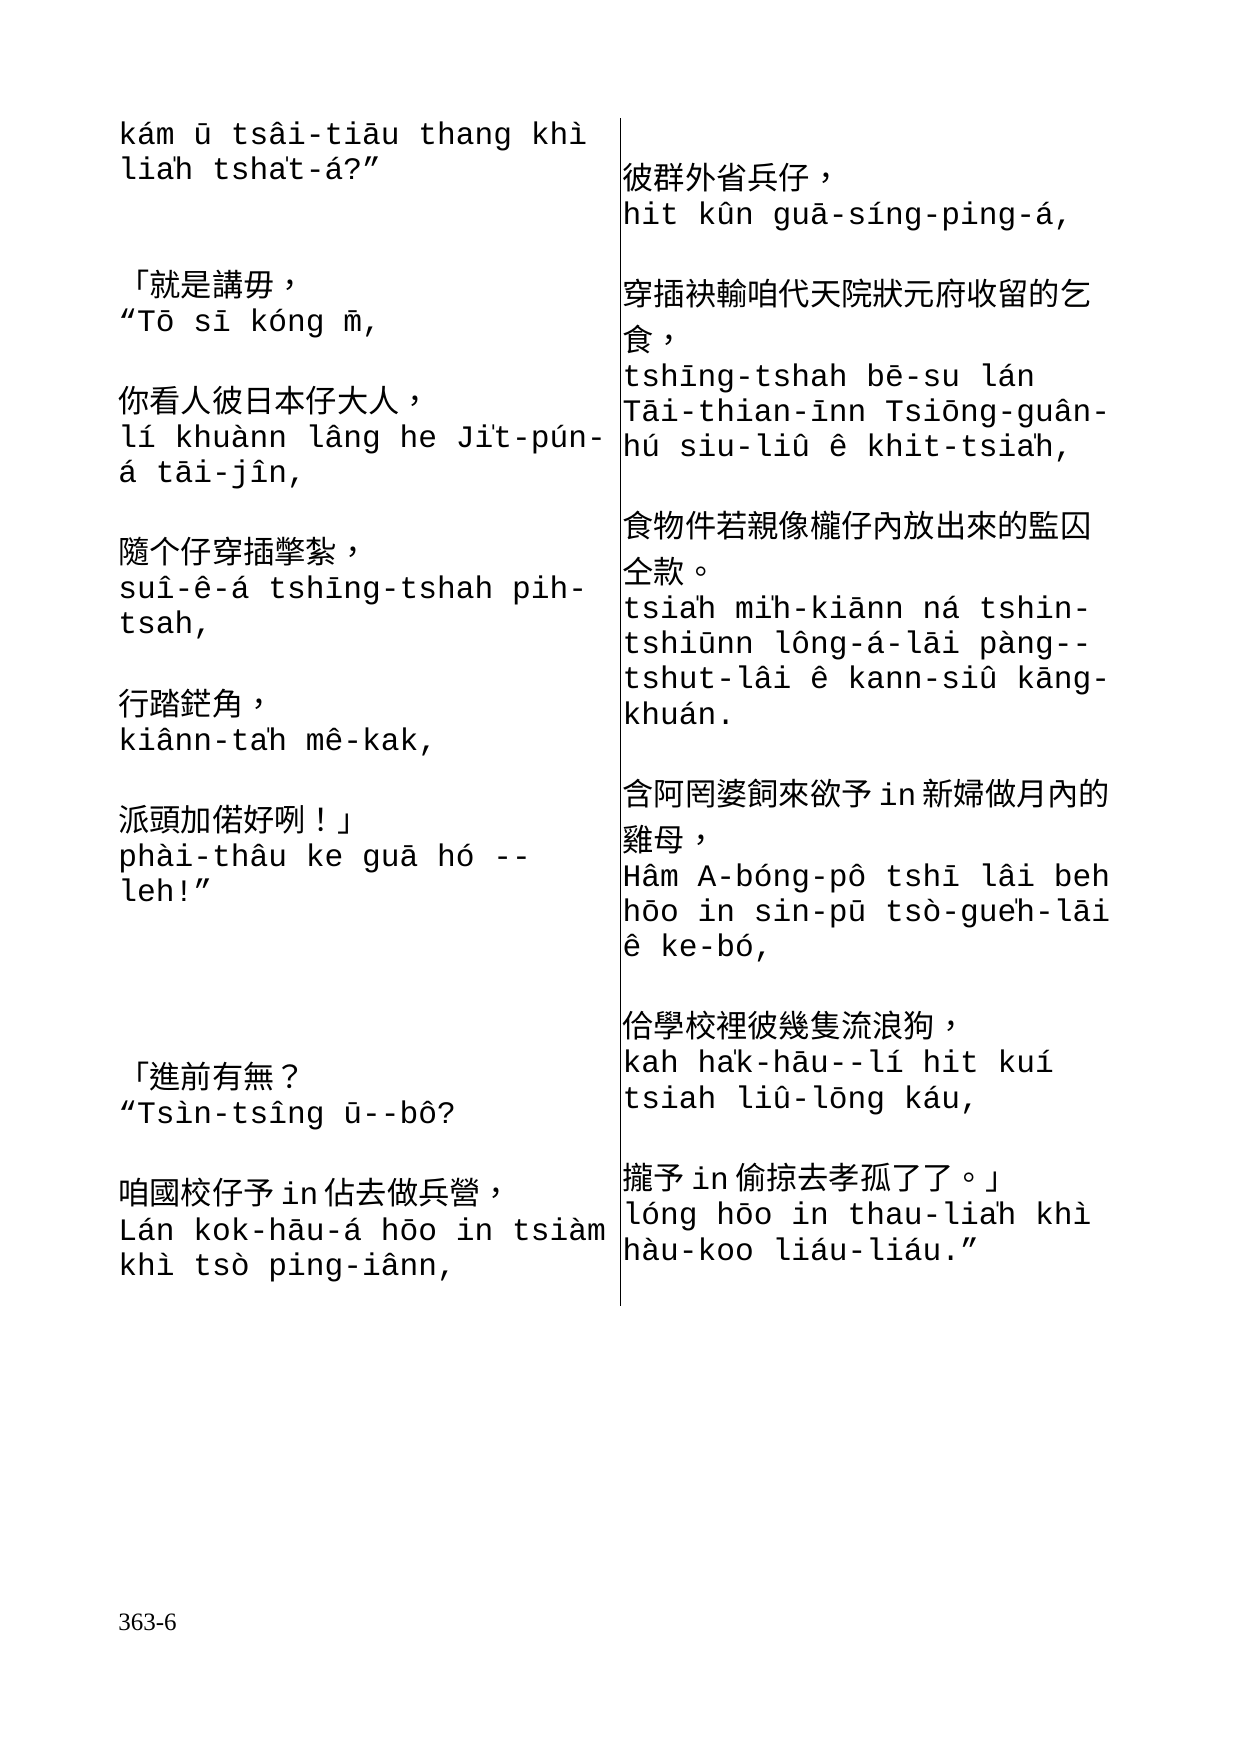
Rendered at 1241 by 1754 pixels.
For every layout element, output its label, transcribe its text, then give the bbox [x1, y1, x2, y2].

text 穿插袂輸咱代天院狀元府收留的乞食， [622, 269, 1122, 360]
text Hâm A-bóng-pô tshī lâi beh hōo in sin-pū tsò-gue̍h-lāi ê ke-bó, [622, 860, 1122, 966]
text suî-ê-á tshīng-tshah pih-tsah, [118, 572, 618, 643]
text kám ū tsâi-tiāu thang khì lia̍h tsha̍t-á?” [118, 118, 618, 189]
text 隨个仔穿插撆紮， [118, 527, 618, 572]
text 行踏鋩角， [118, 679, 618, 724]
text 食物件若親像櫳仔內放出來的監囚仝款。 [622, 502, 1122, 592]
text tsia̍h mi̍h-kiānn ná tshin-tshiūnn lông-á-lāi pàng--tshut-lâi ê kann-siû kāng-khuán. [622, 592, 1122, 734]
text 咱國校仔予in佔去做兵營， [118, 1168, 618, 1214]
text 彼群外省兵仔， [622, 153, 1122, 199]
text kah ha̍k-hāu--lí hit kuí tsiah liû-lōng káu, [622, 1047, 1122, 1118]
text 佮學校裡彼幾隻流浪狗， [622, 1002, 1122, 1047]
text 「就是講毋， [118, 260, 618, 305]
text “Tō sī kóng m̄, [118, 305, 618, 340]
text kiânn-ta̍h mê-kak, [118, 724, 618, 759]
text lí khuànn lâng he Ji̍t-pún-á tāi-jîn, [118, 421, 618, 492]
text 含阿罔婆飼來欲予in新婦做月內的雞母， [622, 769, 1122, 860]
text lóng hōo in thau-lia̍h khì hàu-koo liáu-liáu.” [622, 1199, 1122, 1269]
text phài-thâu ke guā hó --leh!” [118, 840, 618, 911]
text 攏予in偷掠去孝孤了了。」 [622, 1153, 1122, 1199]
text 派頭加偌好咧！」 [118, 795, 618, 840]
text tshīng-tshah bē-su lán Tāi-thian-īnn Tsiōng-guân-hú siu-liû ê khit-tsia̍h, [622, 360, 1122, 466]
text Lán kok-hāu-á hōo in tsiàm khì tsò ping-iânn, [118, 1214, 618, 1285]
text 你看人彼日本仔大人， [118, 376, 618, 421]
text hit kûn guā-síng-ping-á, [622, 199, 1122, 234]
text 「進前有無？ [118, 1052, 618, 1098]
text “Tsìn-tsîng ū--bô? [118, 1098, 618, 1133]
